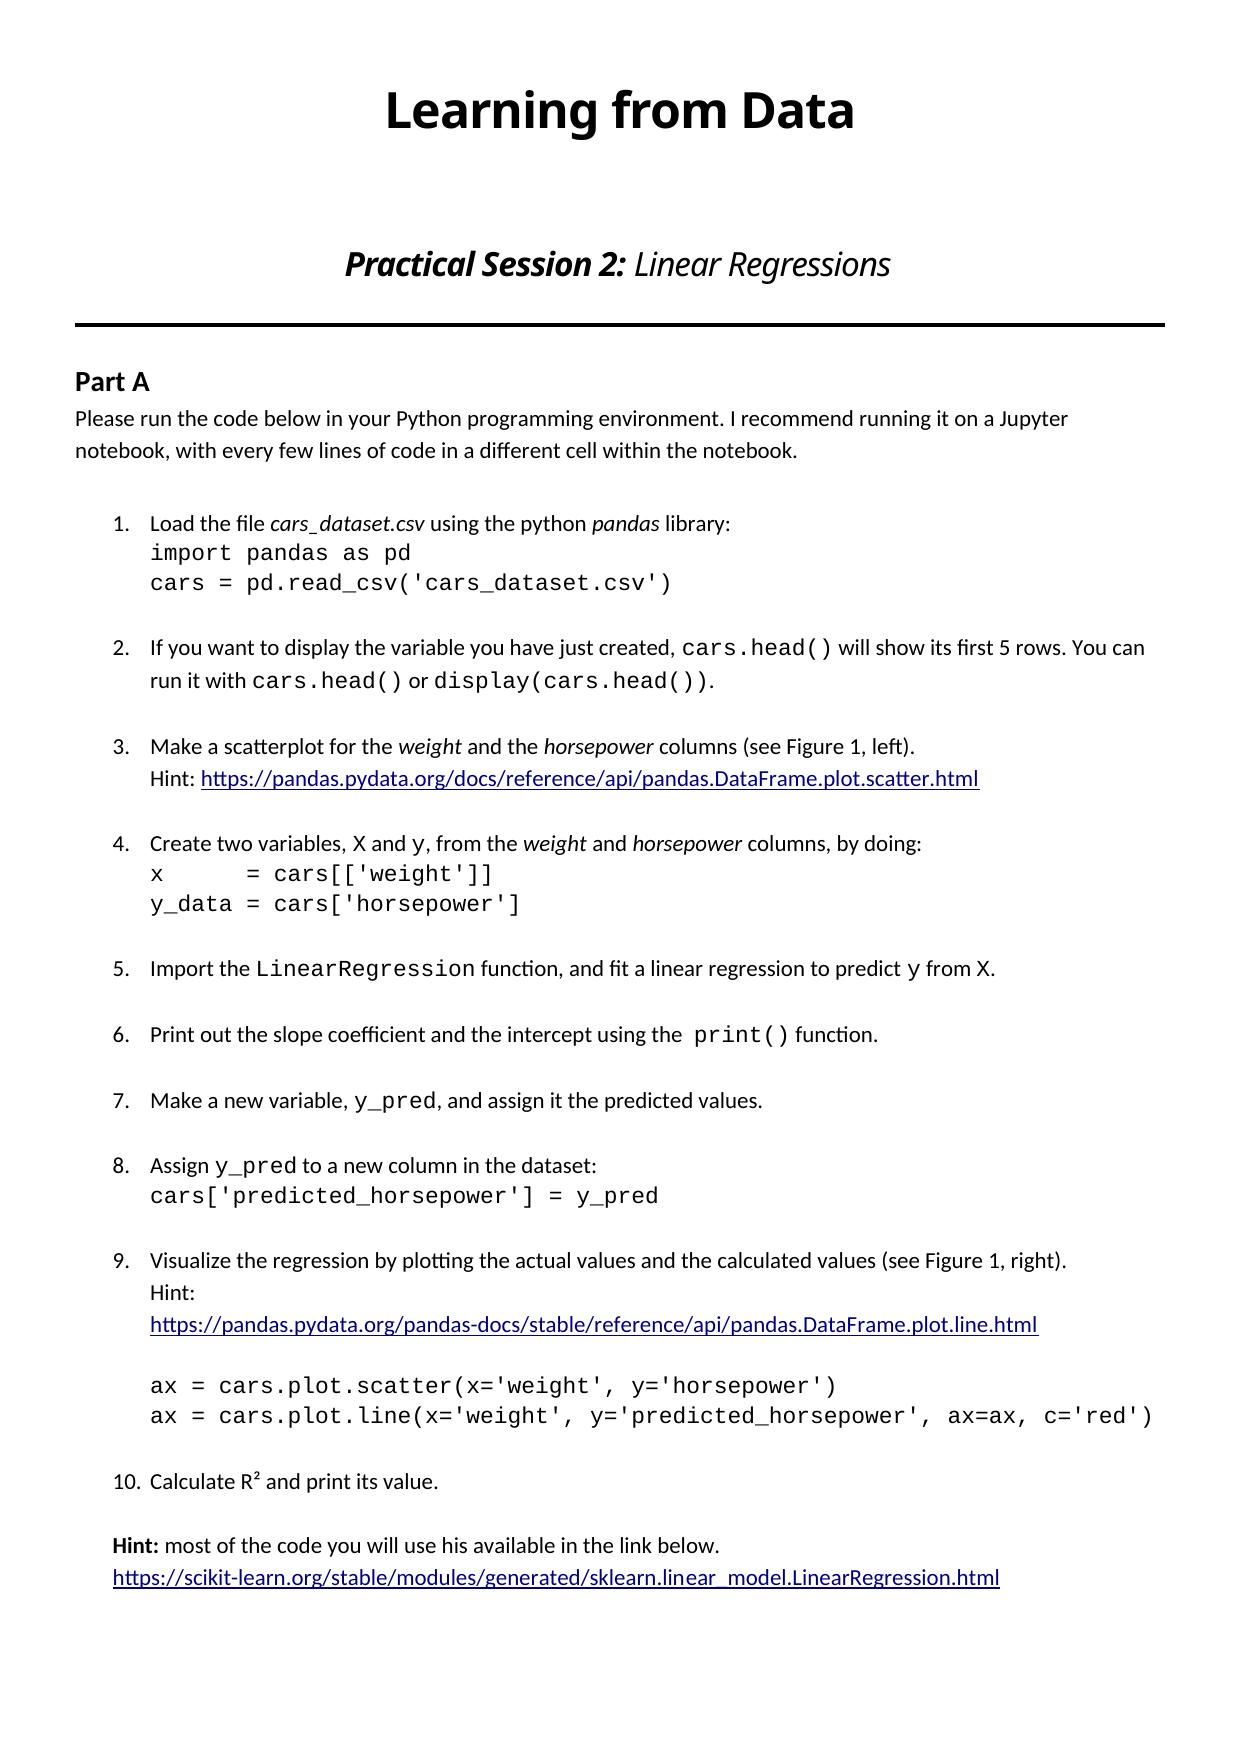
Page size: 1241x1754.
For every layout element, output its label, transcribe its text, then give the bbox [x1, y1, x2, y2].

text https://scikit-learn.org/stable/modules/generated/sklearn.linear_model.LinearRegression.html [112, 1563, 1165, 1591]
list Import the LinearRegression function, and fit a linear regression to predict y from X. [112, 954, 1165, 1016]
list Create two variables, X and y, from the weight and horsepower columns, by doing: [112, 829, 1165, 858]
list Make a scatterplot for the weight and the horsepower columns (see Figure 1, left). Hint: https://pandas.pydata.org/docs/reference/api/pandas.DataFrame.plot.scatter.html [112, 732, 1165, 792]
list If you want to display the variable you have just created, cars.head() will show its first 5 rows. You can run it with cars.head() or display(cars.head()). [112, 633, 1165, 696]
list Assign y_pred to a new column in the dataset: cars['predicted_horsepower'] = y_pred [112, 1151, 1165, 1210]
text Hint: most of the code you will use his available in the link below. [112, 1531, 1165, 1559]
list Print out the slope coefficient and the intercept using the print() function. [112, 1020, 1165, 1049]
text Part A [75, 363, 1165, 399]
text Please run the code below in your Python programming environment. I recommend running it on a Jupyter notebook, with every few lines of code in a different cell within the notebook. [75, 404, 1165, 464]
list Calculate R² and print its value. [112, 1467, 1165, 1527]
list Visualize the regression by plotting the actual values and the calculated values (see Figure 1, right). Hint: https://pandas.pydata.org/pandas-docs/stable/reference/api/pandas.DataFrame.plot.line.html ax = cars.plot.scatter(x='weight', y='horsepower') [112, 1246, 1165, 1401]
list y_data = cars['horsepower'] [150, 892, 1165, 950]
list Make a new variable, y_pred, and assign it the predicted values. [112, 1086, 1165, 1147]
list ax = cars.plot.line(x='weight', y='predicted_horsepower', ax=ax, c='red') [150, 1404, 1165, 1463]
list x = cars[['weight']] [150, 862, 1165, 888]
title Learning from Data Practical Session 2: Linear Regressions [75, 75, 1165, 287]
list Load the file cars_dataset.csv using the python pandas library: import pandas as pd cars = pd.read_csv('cars_dataset.csv') [112, 509, 1165, 629]
